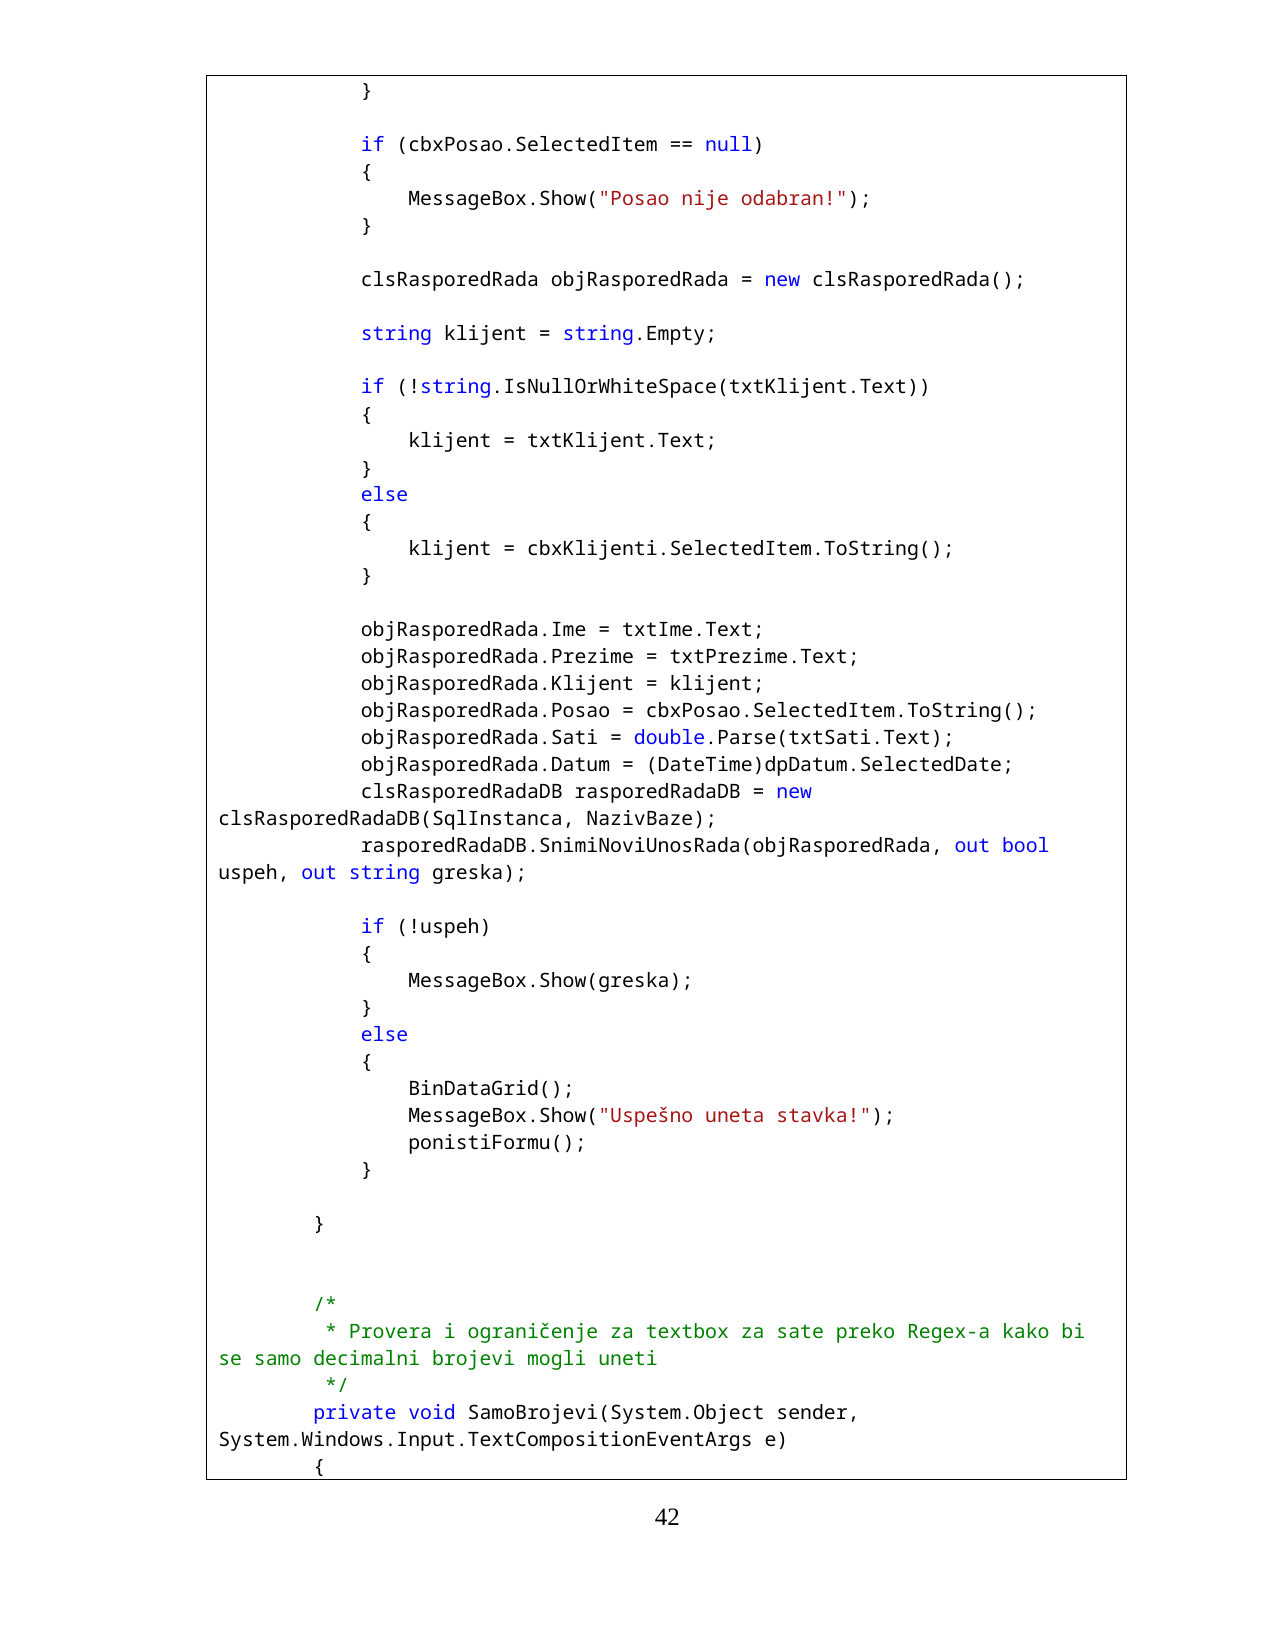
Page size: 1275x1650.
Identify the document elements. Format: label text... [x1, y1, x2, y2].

table_header } if (cbxPosao.SelectedItem == null) { MessageBox.Show("Posao nije odabran!"); } clsRasporedRada objRasporedRada = new clsRasporedRada(); string klijent = string.Empty; if (!string.IsNullOrWhiteSpace(txtKlijent.Text)) { klijent = txtKlijent.Text; } else { klijent = cbxKlijenti.SelectedItem.ToString(); } objRasporedRada.Ime = txtIme.Text; objRasporedRada.Prezime = txtPrezime.Text; objRasporedRada.Klijent = klijent; objRasporedRada.Posao = cbxPosao.SelectedItem.ToString(); objRasporedRada.Sati = double.Parse(txtSati.Text); objRasporedRada.Datum = (DateTime)dpDatum.SelectedDate; clsRasporedRadaDB rasporedRadaDB = new clsRasporedRadaDB(SqlInstanca, NazivBaze); rasporedRadaDB.SnimiNoviUnosRada(objRasporedRada, out bool uspeh, out string greska); if (!uspeh) { MessageBox.Show(greska); } else { BinDataGrid(); MessageBox.Show("Uspešno uneta stavka!"); ponistiFormu(); } } /* * Provera i ograničenje za textbox za sate preko Regex-a kako bi se samo decimalni brojevi mogli uneti */ private void SamoBrojevi(System.Object sender, System.Windows.Input.TextCompositionEventArgs e) { [207, 76, 1126, 1479]
